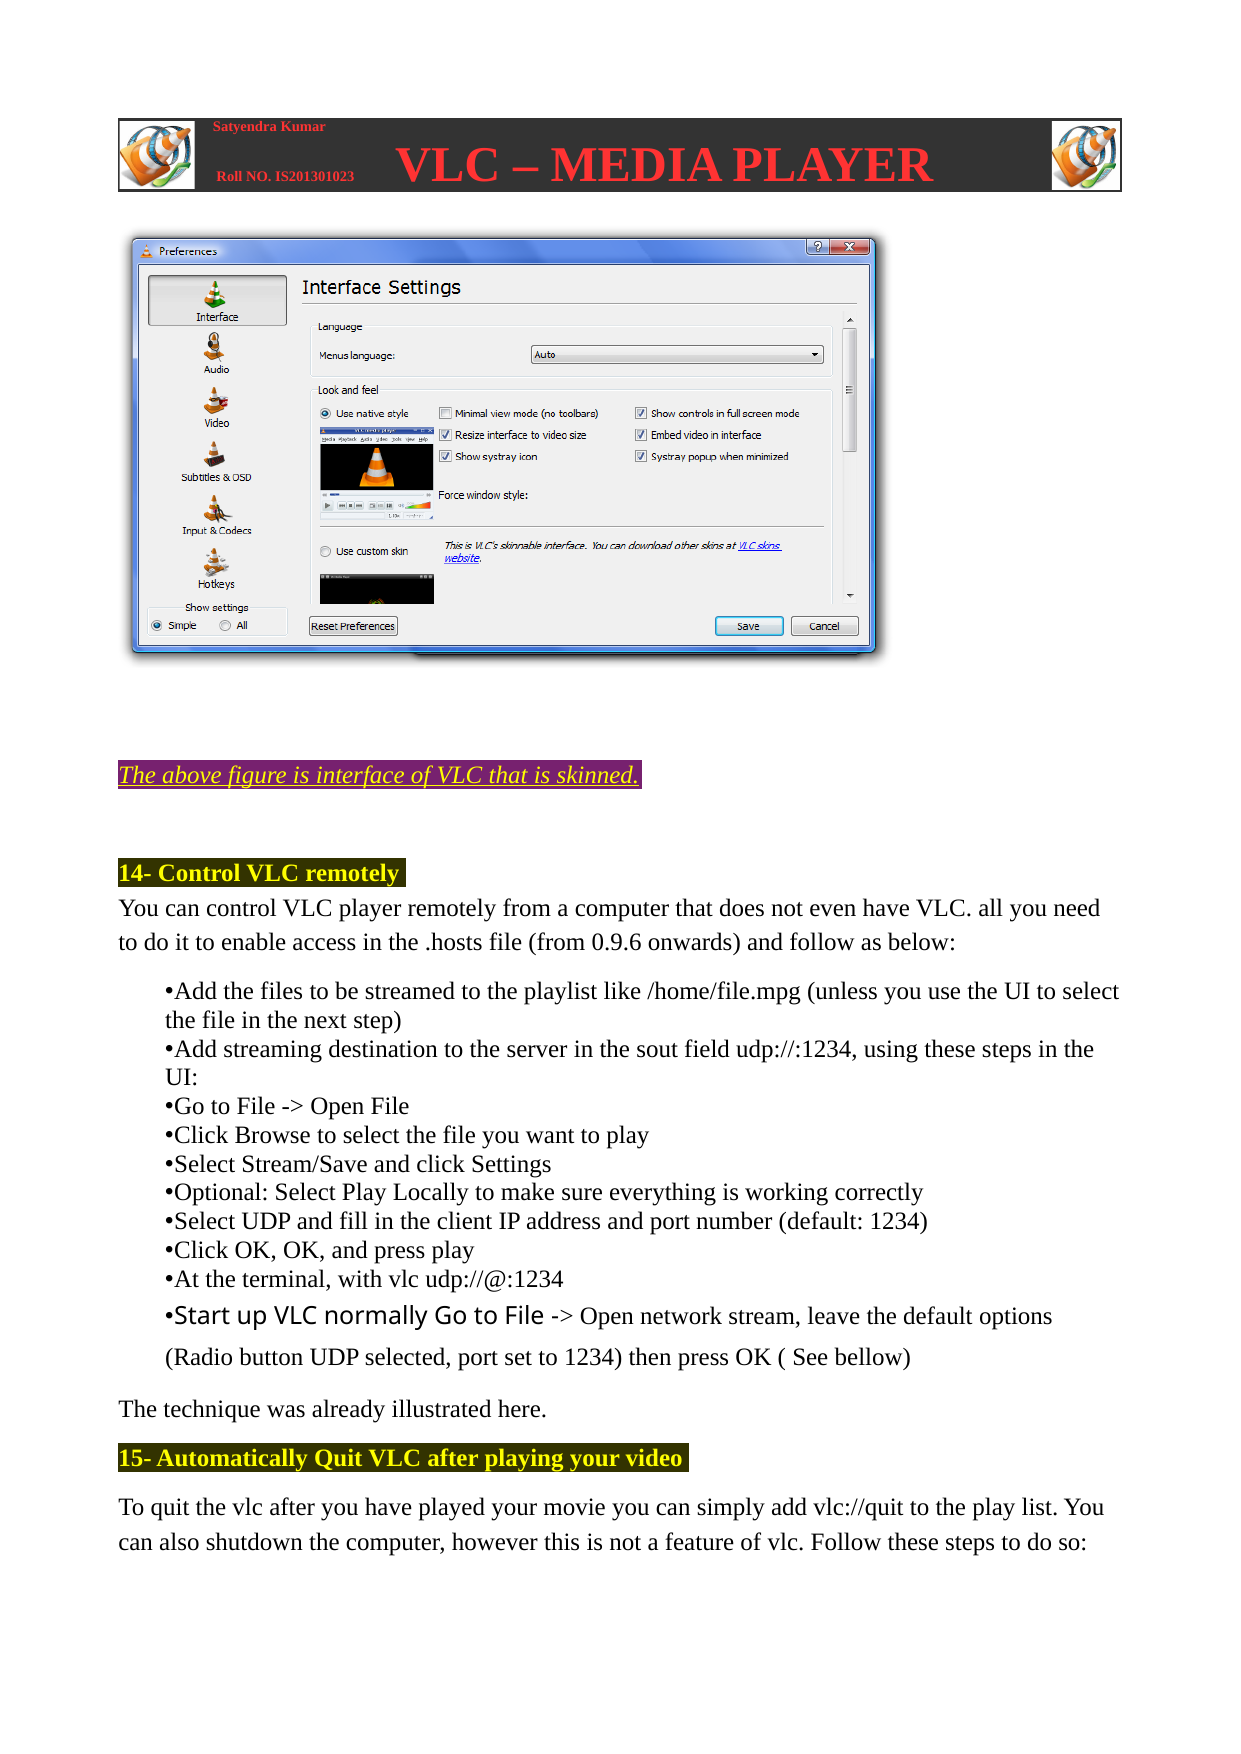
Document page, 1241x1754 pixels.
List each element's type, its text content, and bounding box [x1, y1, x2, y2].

picture [1051, 121, 1120, 190]
text The technique was already illustrated here. [118, 1394, 1122, 1423]
picture [119, 121, 195, 189]
text The above figure is interface of VLC that is skinned. [118, 760, 1122, 789]
list Go to File -> Open File [118, 1091, 1122, 1120]
list Start up VLC normally Go to File -> Open network stream, leave the default options (Radio button UDP selected, port set to 1234) then press OK ( See bellow) [118, 1292, 1122, 1371]
list Select Stream/Save and click Settings [118, 1149, 1122, 1177]
list Add the files to be streamed to the playlist like /home/file.mpg (unless you use the UI to select the file in the next step) [118, 976, 1122, 1034]
text 15- Automatically Quit VLC after playing your video [118, 1443, 1122, 1472]
list Add streaming destination to the server in the sout field udp://:1234, using these steps in the UI: [118, 1034, 1122, 1091]
list Optional: Select Play Locally to make sure everything is working correctly [118, 1177, 1122, 1206]
text 14- Control VLC remotely You can control VLC player remotely from a computer that does not even have VLC. all you need to do it to enable access in the .hosts file (from 0.9.6 onwards) and follow as below: [118, 858, 1122, 956]
list Click Browse to select the file you want to play [118, 1120, 1122, 1149]
text To quit the vlc after you have played your movie you can simply add vlc://quit to the play list. You can also shutdown the computer, however this is not a feature of vlc. Follow these steps to do so: [118, 1492, 1122, 1555]
picture [118, 221, 900, 668]
list Click OK, OK, and press play [118, 1235, 1122, 1264]
list Select UDP and fill in the client IP address and port number (default: 1234) [118, 1206, 1122, 1235]
list At the terminal, with vlc udp://@:1234 [118, 1264, 1122, 1292]
